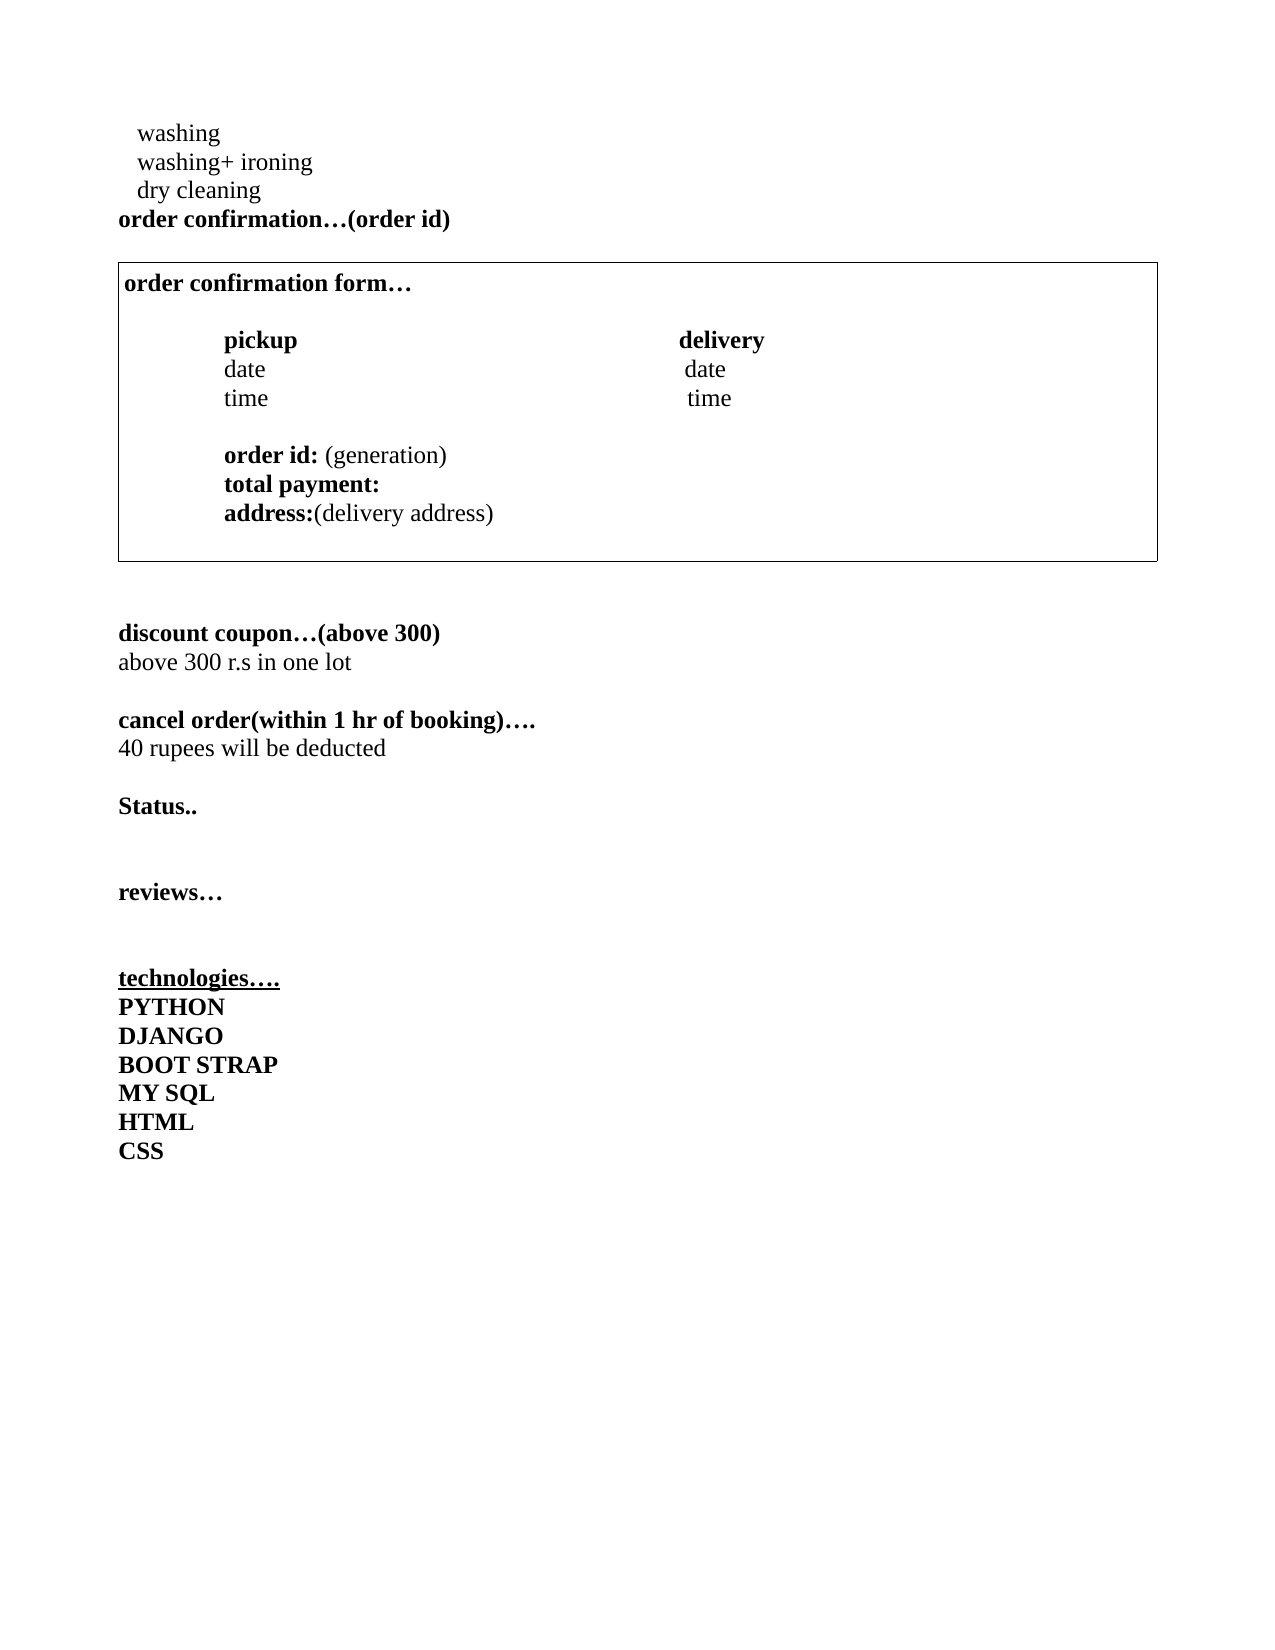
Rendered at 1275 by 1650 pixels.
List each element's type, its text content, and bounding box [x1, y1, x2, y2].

text washing [118, 118, 1157, 147]
text dry cleaning [118, 176, 1157, 204]
text DJANGO [118, 1021, 1157, 1050]
text washing+ ironing [118, 147, 1157, 176]
text order confirmation…(order id) [118, 204, 1157, 233]
text MY SQL [118, 1078, 1157, 1107]
text 40 rupees will be deducted [118, 733, 1157, 762]
text above 300 r.s in one lot [118, 647, 1157, 676]
text Status.. [118, 791, 1157, 820]
text technologies…. [118, 963, 1157, 992]
text cancel order(within 1 hr of booking)…. [118, 705, 1157, 733]
text BOOT STRAP [118, 1050, 1157, 1078]
text HTML [118, 1107, 1157, 1136]
text reviews… [118, 877, 1157, 906]
text discount coupon…(above 300) [118, 618, 1157, 647]
text PYTHON [118, 992, 1157, 1021]
text CSS [118, 1136, 1157, 1165]
table_header order confirmation form… pickup delivery date date time time order id: (generation) total payment: address:(delivery address) [119, 263, 1157, 561]
